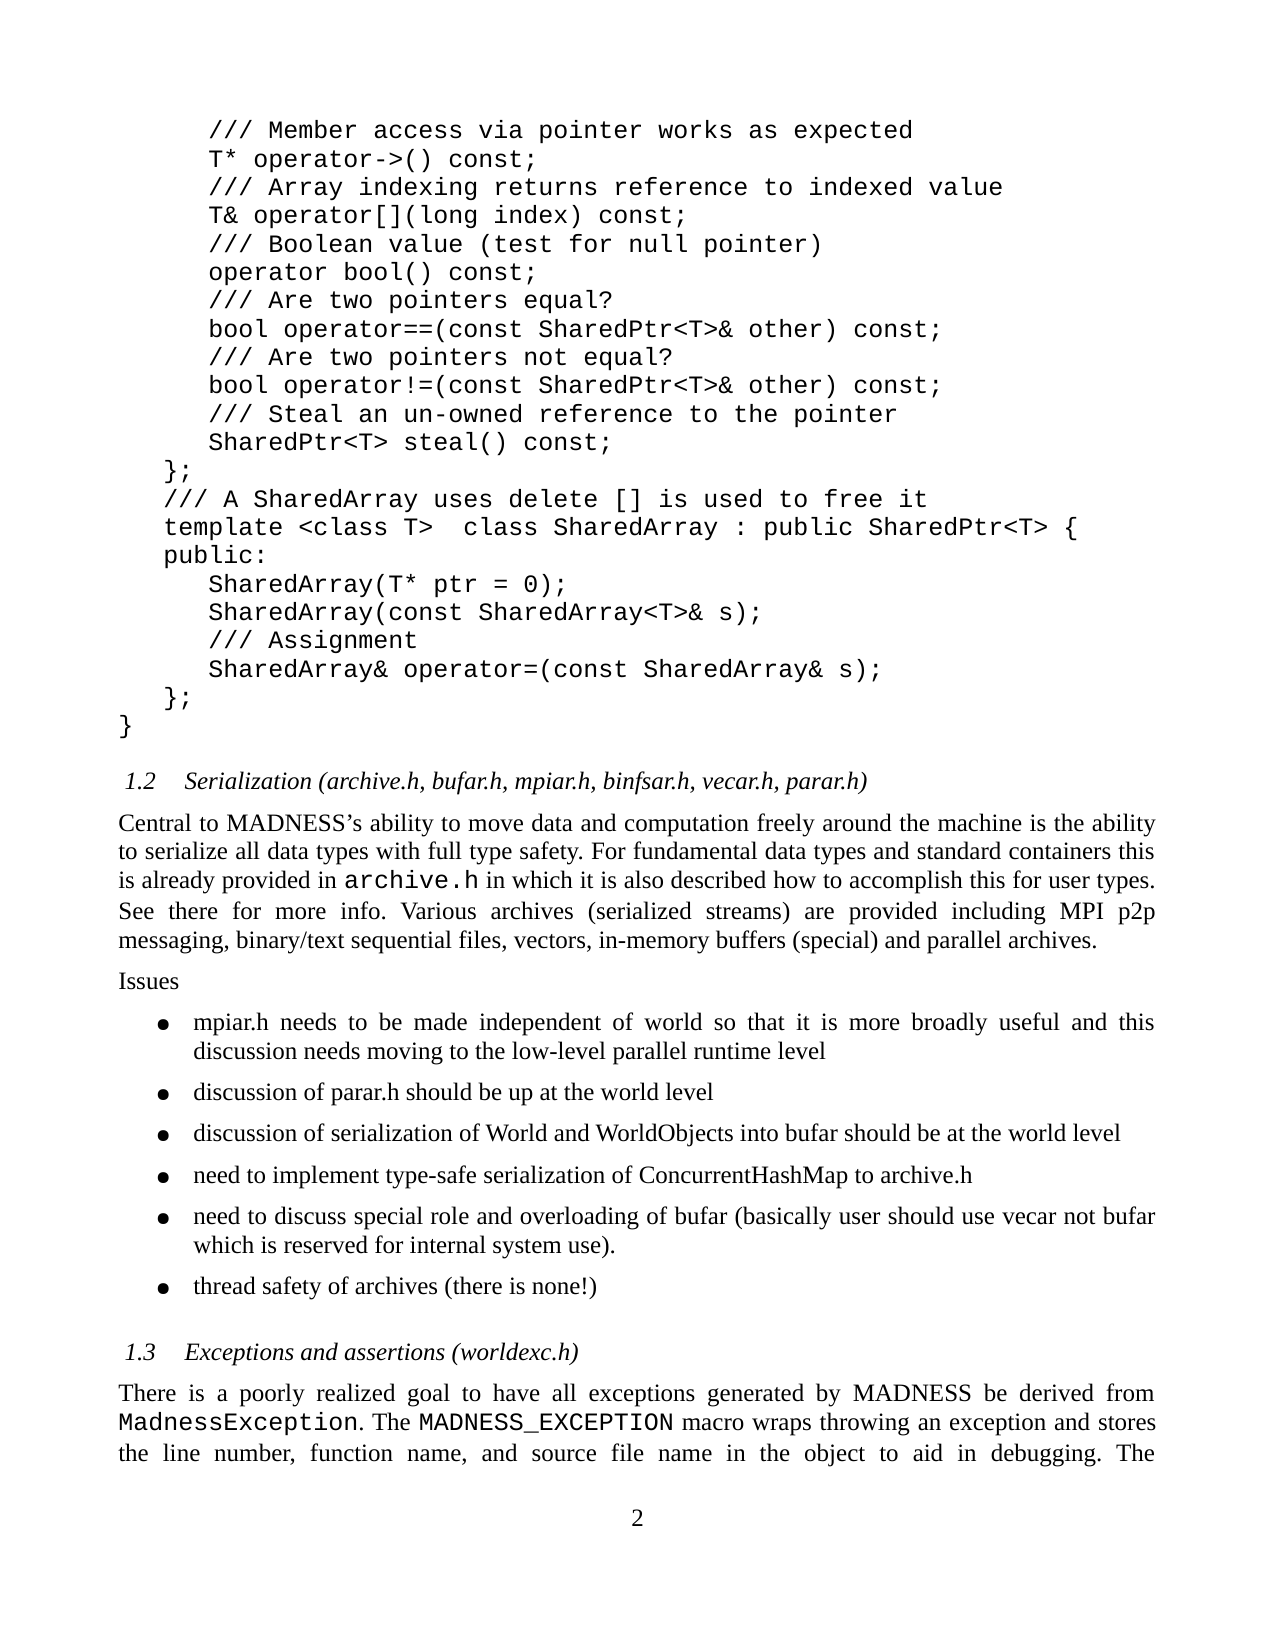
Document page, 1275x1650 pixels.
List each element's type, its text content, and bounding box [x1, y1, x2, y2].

text Issues [118, 966, 1157, 995]
list thread safety of archives (there is none!) [156, 1271, 1157, 1300]
subtitle Exceptions and assertions (worldexc.h) [118, 1337, 1157, 1366]
text SharedArray& operator=(const SharedArray& s); [118, 656, 1157, 685]
text public: [118, 543, 1157, 571]
text /// Are two pointers not equal? [118, 345, 1157, 373]
text bool operator==(const SharedPtr<T>& other) const; [118, 316, 1157, 345]
text }; [118, 685, 1157, 713]
list need to implement type-safe serialization of ConcurrentHashMap to archive.h [156, 1160, 1157, 1188]
text template <class T> class SharedArray : public SharedPtr<T> { [118, 515, 1157, 543]
text /// Array indexing returns reference to indexed value [118, 175, 1157, 203]
text /// Steal an un-owned reference to the pointer [118, 401, 1157, 430]
text /// Assignment [118, 628, 1157, 656]
list discussion of serialization of World and WorldObjects into bufar should be at the world level [156, 1118, 1157, 1147]
text T* operator->() const; [118, 146, 1157, 175]
text SharedArray(const SharedArray<T>& s); [118, 600, 1157, 628]
text /// Member access via pointer works as expected [118, 118, 1157, 146]
list discussion of parar.h should be up at the world level [156, 1077, 1157, 1106]
text }; [118, 458, 1157, 486]
text Central to MADNESS’s ability to move data and computation freely around the machine is the ability to serialize all data types with full type safety. For fundamental data types and standard containers this is already provided in archive.h in which it is also described how to accomplish this for user types. See there for more info. Various archives (serialized streams) are provided including MPI p2p messaging, binary/text sequential files, vectors, in-memory buffers (special) and parallel archives. [118, 808, 1157, 953]
text /// Boolean value (test for null pointer) [118, 231, 1157, 260]
text SharedPtr<T> steal() const; [118, 430, 1157, 458]
text /// A SharedArray uses delete [] is used to free it [118, 486, 1157, 515]
text /// Are two pointers equal? [118, 288, 1157, 316]
list mpiar.h needs to be made independent of world so that it is more broadly useful and this discussion needs moving to the low-level parallel runtime level [156, 1007, 1157, 1065]
text bool operator!=(const SharedPtr<T>& other) const; [118, 373, 1157, 401]
text There is a poorly realized goal to have all exceptions generated by MADNESS be derived from MadnessException. The MADNESS_EXCEPTION macro wraps throwing an exception and stores the line number, function name, and source file name in the object to aid in debugging. The [118, 1378, 1157, 1467]
text SharedArray(T* ptr = 0); [118, 571, 1157, 600]
text T& operator[](long index) const; [118, 203, 1157, 231]
list need to discuss special role and overloading of bufar (basically user should use vecar not bufar which is reserved for internal system use). [156, 1201, 1157, 1258]
text operator bool() const; [118, 260, 1157, 288]
text } [118, 713, 1157, 741]
subtitle Serialization (archive.h, bufar.h, mpiar.h, binfsar.h, vecar.h, parar.h) [118, 766, 1157, 795]
